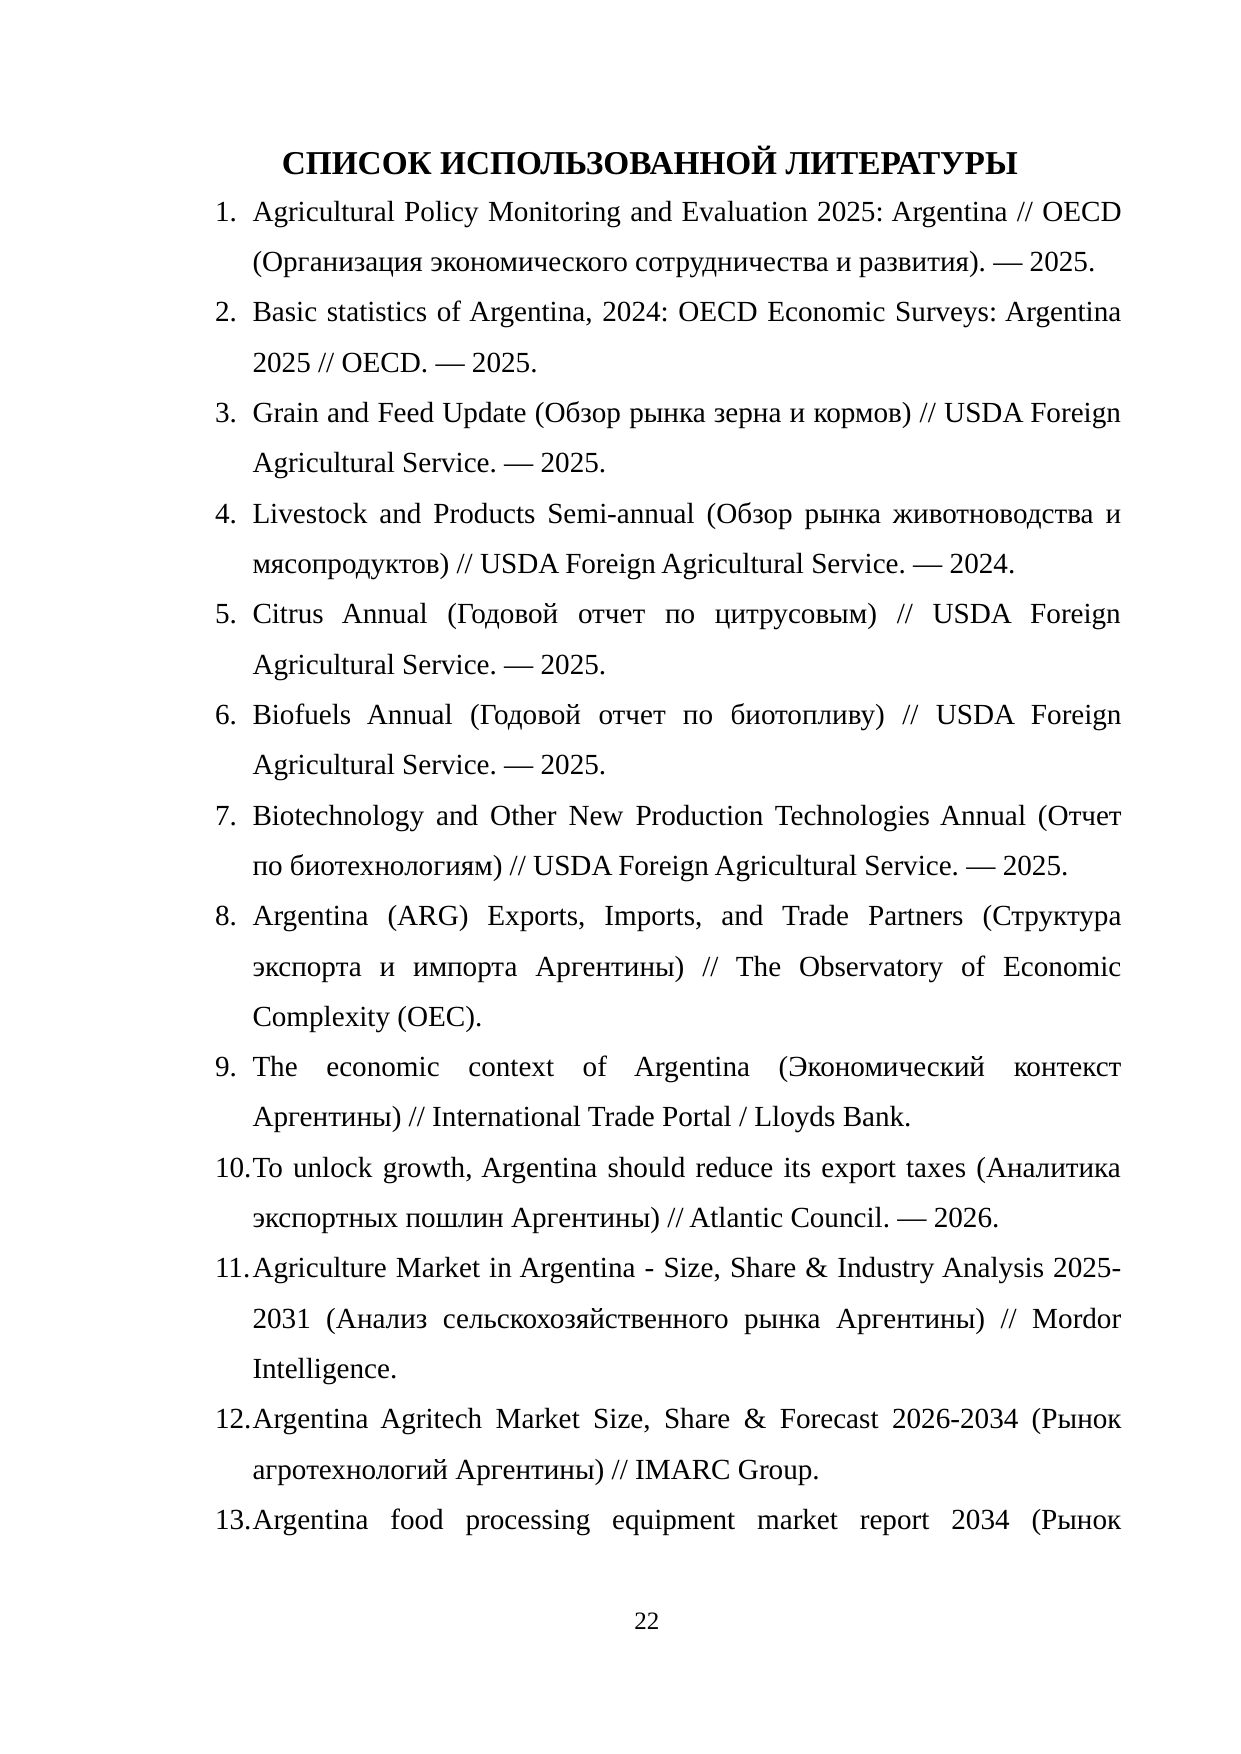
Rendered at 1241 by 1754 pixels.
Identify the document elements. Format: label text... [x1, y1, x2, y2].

list Biofuels Annual (Годовой отчет по биотопливу) // USDA Foreign Agricultural Service. — 2025. [215, 697, 1122, 781]
list Argentina (ARG) Exports, Imports, and Trade Partners (Структура экспорта и импорта Аргентины) // The Observatory of Economic Complexity (OEC). [215, 898, 1122, 1032]
list Basic statistics of Argentina, 2024: OECD Economic Surveys: Argentina 2025 // OECD. — 2025. [215, 294, 1122, 378]
subtitle СПИСОК ИСПОЛЬЗОВАННОЙ ЛИТЕРАТУРЫ [177, 143, 1122, 181]
list To unlock growth, Argentina should reduce its export taxes (Аналитика экспортных пошлин Аргентины) // Atlantic Council. — 2026. [215, 1150, 1122, 1234]
list Grain and Feed Update (Обзор рынка зерна и кормов) // USDA Foreign Agricultural Service. — 2025. [215, 395, 1122, 479]
list The economic context of Argentina (Экономический контекст Аргентины) // International Trade Portal / Lloyds Bank. [215, 1049, 1122, 1133]
list Argentina Agritech Market Size, Share & Forecast 2026-2034 (Рынок агротехнологий Аргентины) // IMARC Group. [215, 1401, 1122, 1485]
list Agriculture Market in Argentina - Size, Share & Industry Analysis 2025-2031 (Анализ сельскохозяйственного рынка Аргентины) // Mordor Intelligence. [215, 1251, 1122, 1385]
list Livestock and Products Semi-annual (Обзор рынка животноводства и мясопродуктов) // USDA Foreign Agricultural Service. — 2024. [215, 496, 1122, 580]
list Argentina food processing equipment market report 2034 (Рынок [215, 1502, 1122, 1536]
list Biotechnology and Other New Production Technologies Annual (Отчет по биотехнологиям) // USDA Foreign Agricultural Service. — 2025. [215, 798, 1122, 882]
list Agricultural Policy Monitoring and Evaluation 2025: Argentina // OECD (Организация экономического сотрудничества и развития). — 2025. [215, 194, 1122, 278]
list Citrus Annual (Годовой отчет по цитрусовым) // USDA Foreign Agricultural Service. — 2025. [215, 596, 1122, 680]
